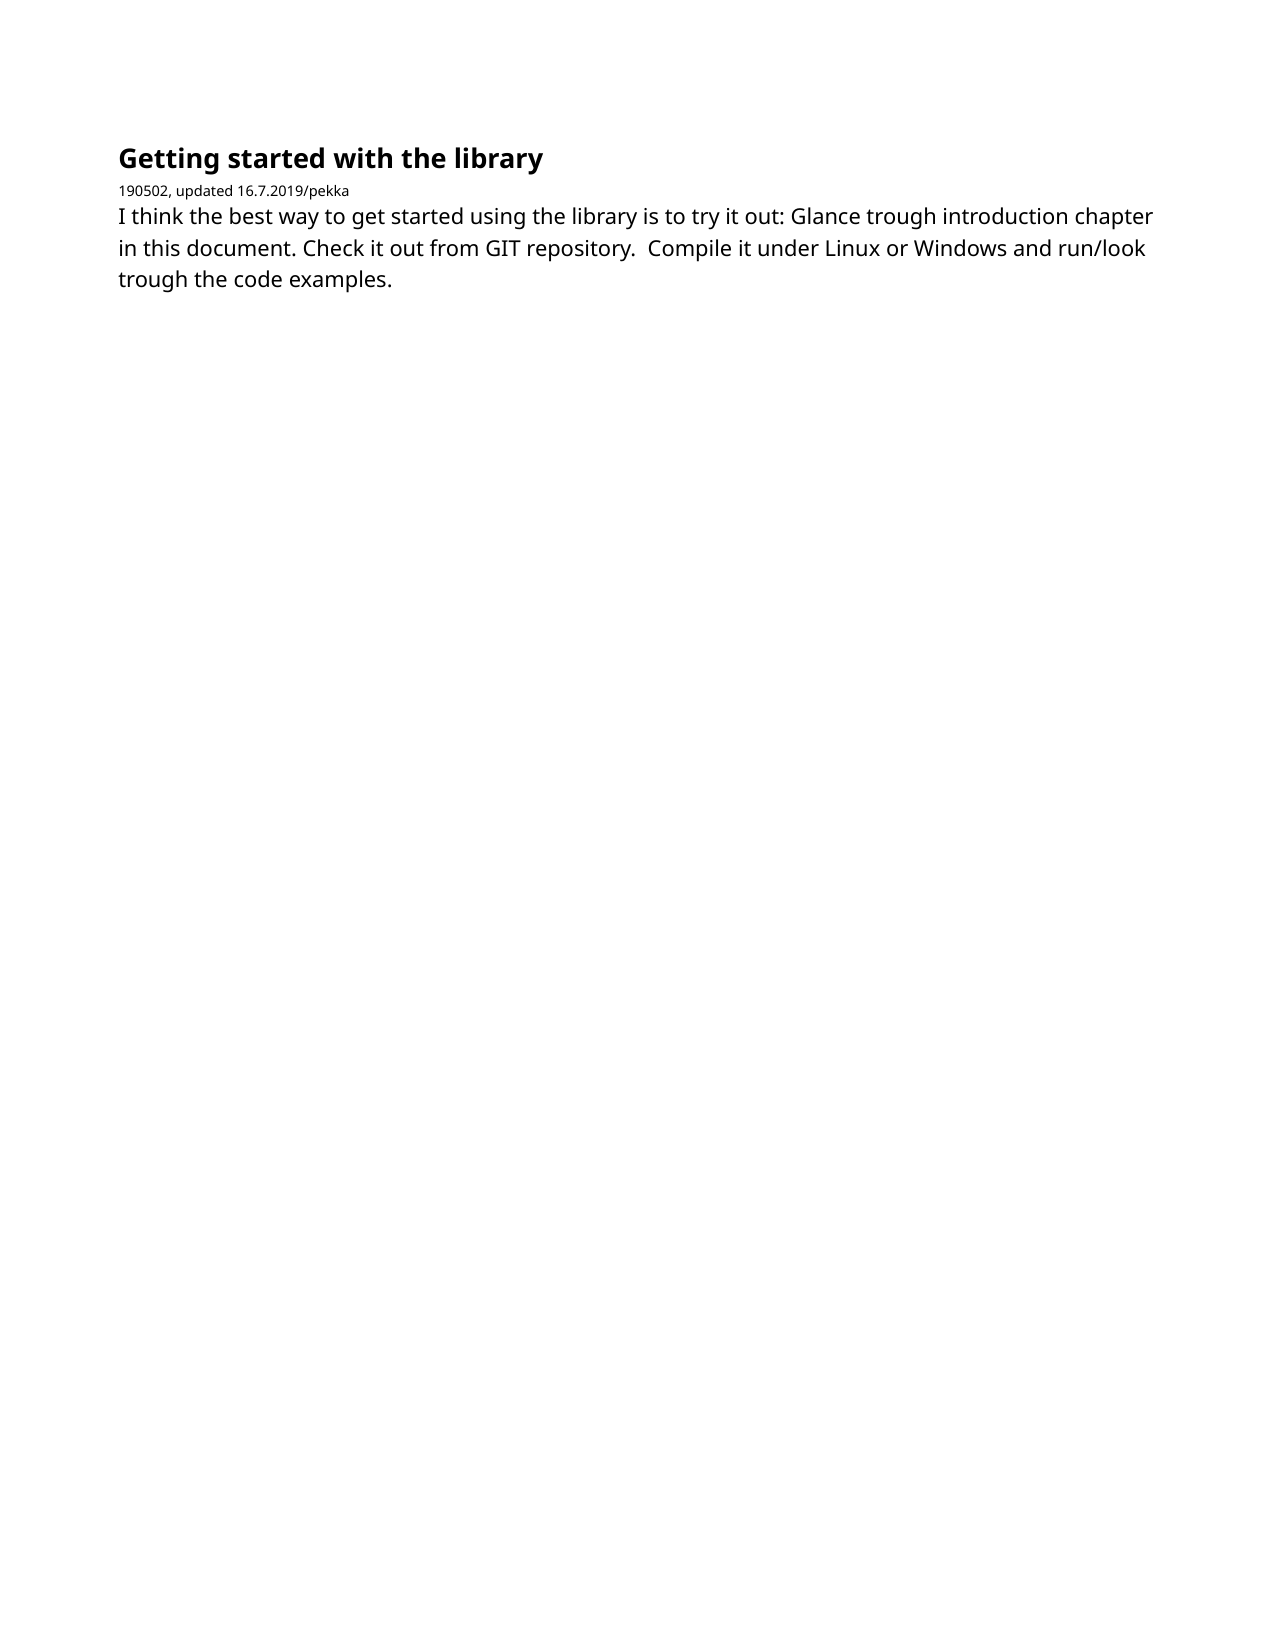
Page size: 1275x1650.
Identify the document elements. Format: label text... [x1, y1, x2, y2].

text I think the best way to get started using the library is to try it out: Glance trough introduction chapter in this document. Check it out from GIT repository. Compile it under Linux or Windows and run/look trough the code examples. [118, 201, 1157, 294]
subtitle Getting started with the library [118, 139, 1157, 176]
text 190502, updated 16.7.2019/pekka [118, 181, 1157, 200]
